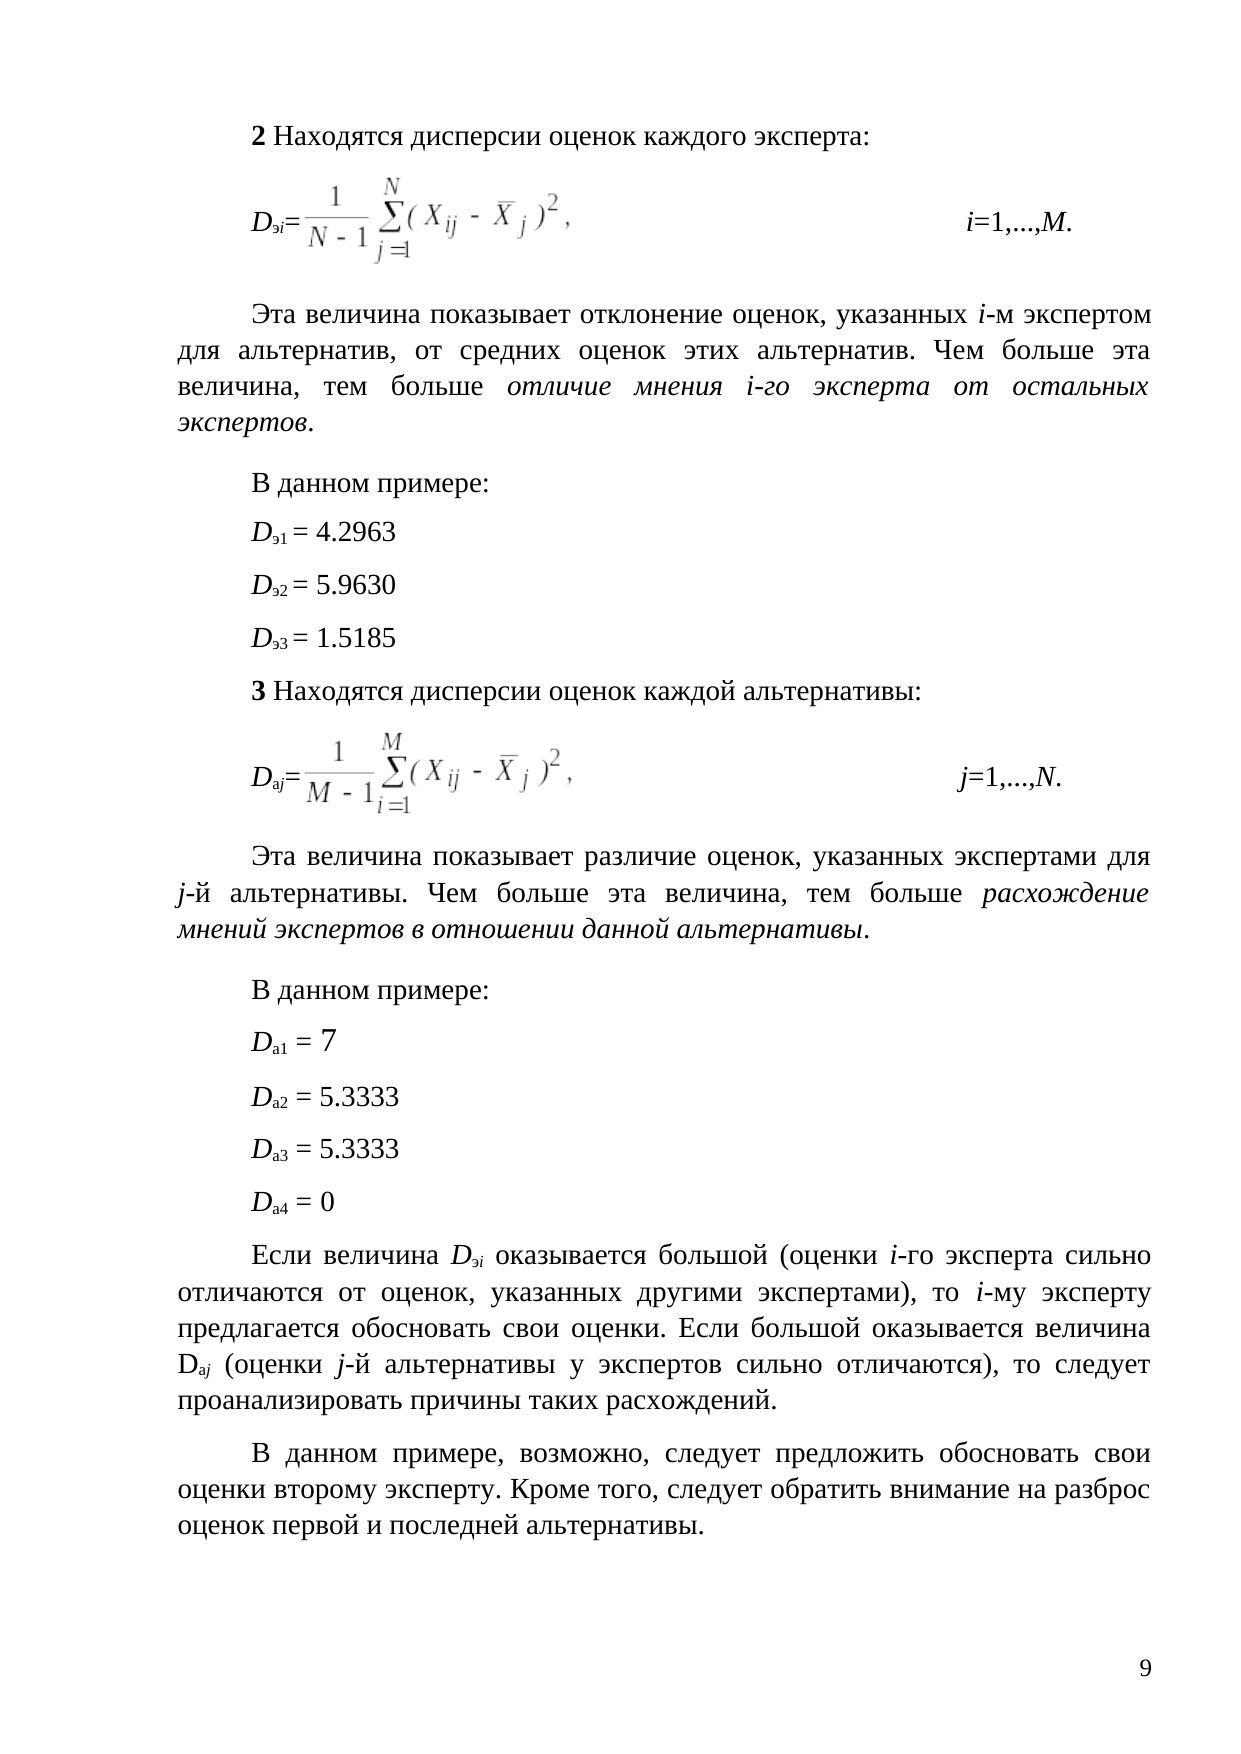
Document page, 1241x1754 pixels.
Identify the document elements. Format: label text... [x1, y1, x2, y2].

text 2 Находятся дисперсии оценок каждого эксперта: [177, 118, 1152, 152]
text Dа4 = 0 [177, 1184, 1152, 1218]
text Dэ3 = 1.5185 [177, 620, 1152, 653]
text Эта величина показывает отклонение оценок, указанных i-м экспертом для альтернатив, от средних оценок этих альтернатив. Чем больше эта величина, тем больше отличие мнения i-го эксперта от остальных экспертов. [177, 296, 1152, 438]
text 3 Находятся дисперсии оценок каждой альтернативы: [177, 673, 1152, 706]
text В данном примере: [177, 466, 1152, 499]
text В данном примере: [177, 972, 1152, 1006]
text В данном примере, возможно, следует предложить обосновать свои оценки второму эксперту. Кроме того, следует обратить внимание на разброс оценок первой и последней альтернативы. [177, 1435, 1152, 1541]
text Dэ2 = 5.9630 [177, 567, 1152, 601]
text Эта величина показывает различие оценок, указанных экспертами для j-й альтернативы. Чем больше эта величина, тем больше расхождение мнений экспертов в отношении данной альтернативы. [177, 838, 1152, 944]
text Dа3 = 5.3333 [177, 1131, 1152, 1165]
text Dэi= i=1,...,M. [177, 171, 1152, 281]
text Dа2 = 5.3333 [177, 1079, 1152, 1112]
text Dэ1 = 4.2963 [177, 514, 1152, 548]
text Daj= j=1,...,N. [177, 726, 1152, 819]
text Если величина Dэi оказывается большой (оценки i-го эксперта сильно отличаются от оценок, указанных другими экспертами), то i-му эксперту предлагается обосновать свои оценки. Если большой оказывается величина Dаj (оценки j-й альтернативы у экспертов сильно отличаются), то следует проанализировать причины таких расхождений. [177, 1237, 1152, 1416]
text Dа1 = 7 [177, 1021, 1152, 1059]
